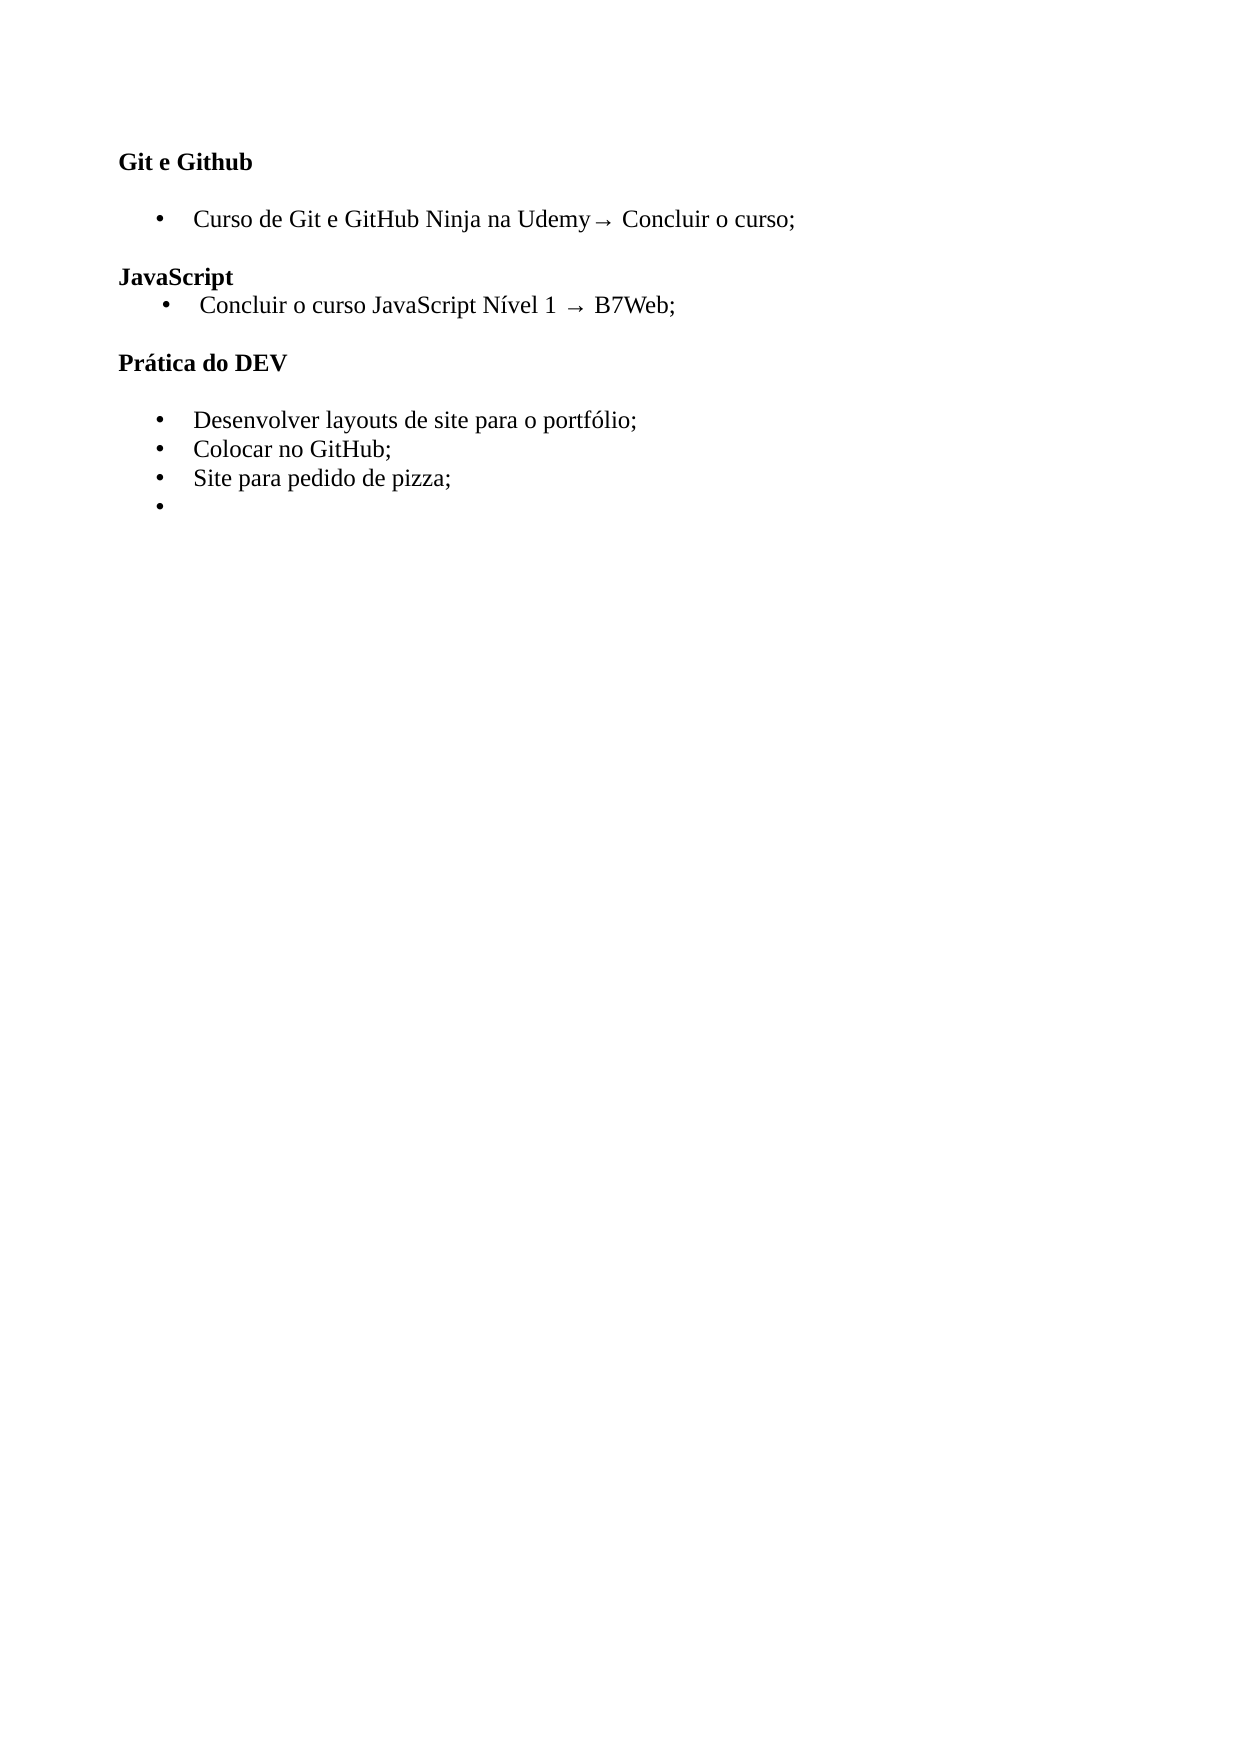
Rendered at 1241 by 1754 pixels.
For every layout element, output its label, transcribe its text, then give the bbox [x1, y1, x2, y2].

list Site para pedido de pizza; [156, 463, 1122, 492]
text JavaScript [118, 262, 1122, 291]
list Curso de Git e GitHub Ninja na Udemy→ Concluir o curso; [156, 204, 1122, 233]
text Prática do DEV [118, 348, 1122, 377]
list Concluir o curso JavaScript Nível 1 → B7Web; [162, 291, 1122, 319]
text Git e Github [118, 147, 1122, 176]
list Desenvolver layouts de site para o portfólio; [156, 406, 1122, 434]
list Colocar no GitHub; [156, 434, 1122, 463]
